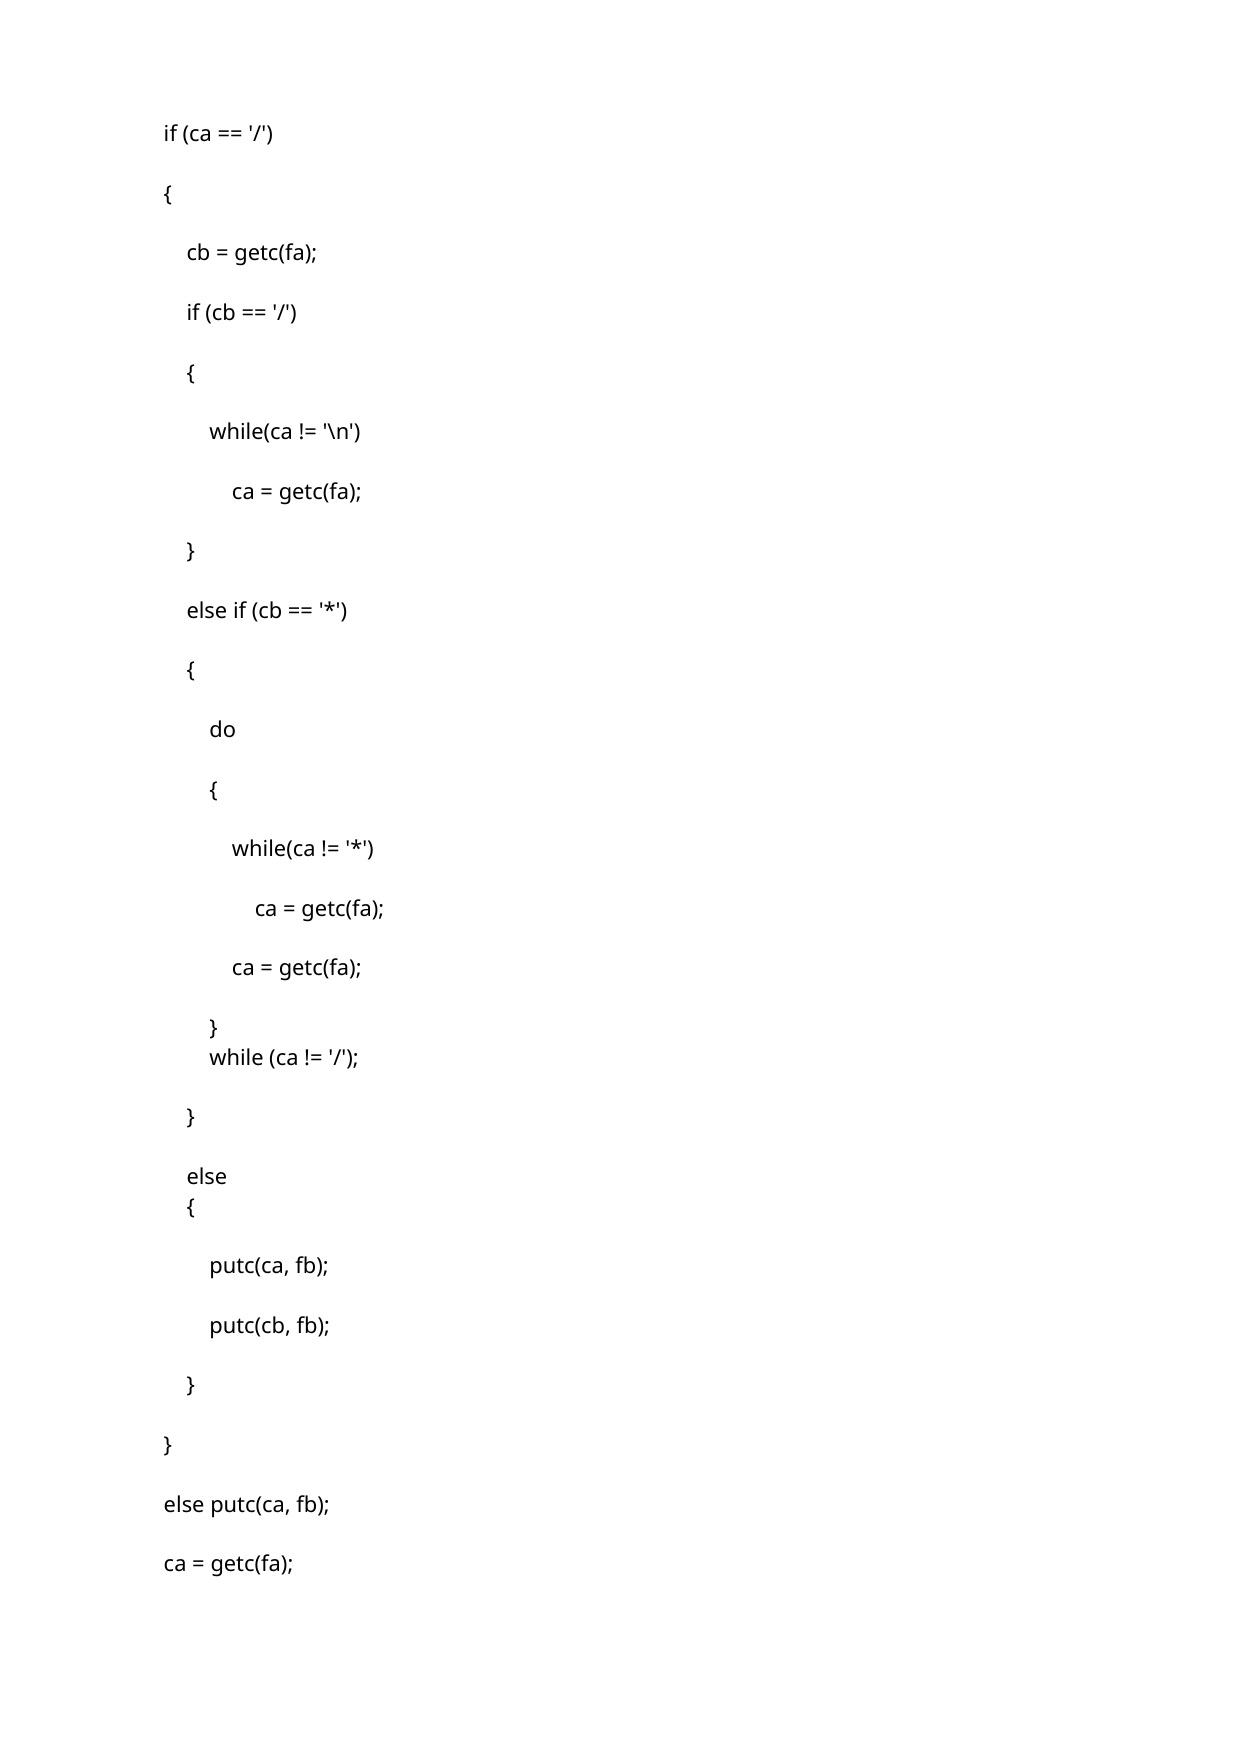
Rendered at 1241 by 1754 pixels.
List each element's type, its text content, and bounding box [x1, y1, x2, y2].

text if (ca == '/') [118, 118, 1122, 148]
text cb = getc(fa); [118, 237, 1122, 267]
text else if (cb == '*') [118, 595, 1122, 624]
text ca = getc(fa); [118, 893, 1122, 922]
text { [118, 356, 1122, 386]
text { [118, 178, 1122, 207]
text else [118, 1161, 1122, 1191]
text while(ca != '\n') [118, 416, 1122, 446]
text { [118, 773, 1122, 803]
text ca = getc(fa); [118, 1548, 1122, 1578]
text do [118, 714, 1122, 744]
text putc(ca, fb); [118, 1250, 1122, 1280]
text while (ca != '/'); [118, 1042, 1122, 1071]
text while(ca != '*') [118, 833, 1122, 863]
text { [118, 654, 1122, 684]
text if (cb == '/') [118, 297, 1122, 327]
text } [118, 535, 1122, 565]
text } [118, 1101, 1122, 1131]
text ca = getc(fa); [118, 476, 1122, 505]
text ca = getc(fa); [118, 952, 1122, 982]
text } [118, 1369, 1122, 1399]
text else putc(ca, fb); [118, 1488, 1122, 1518]
text { [118, 1191, 1122, 1220]
text } [118, 1429, 1122, 1459]
text putc(cb, fb); [118, 1310, 1122, 1339]
text } [118, 1012, 1122, 1042]
